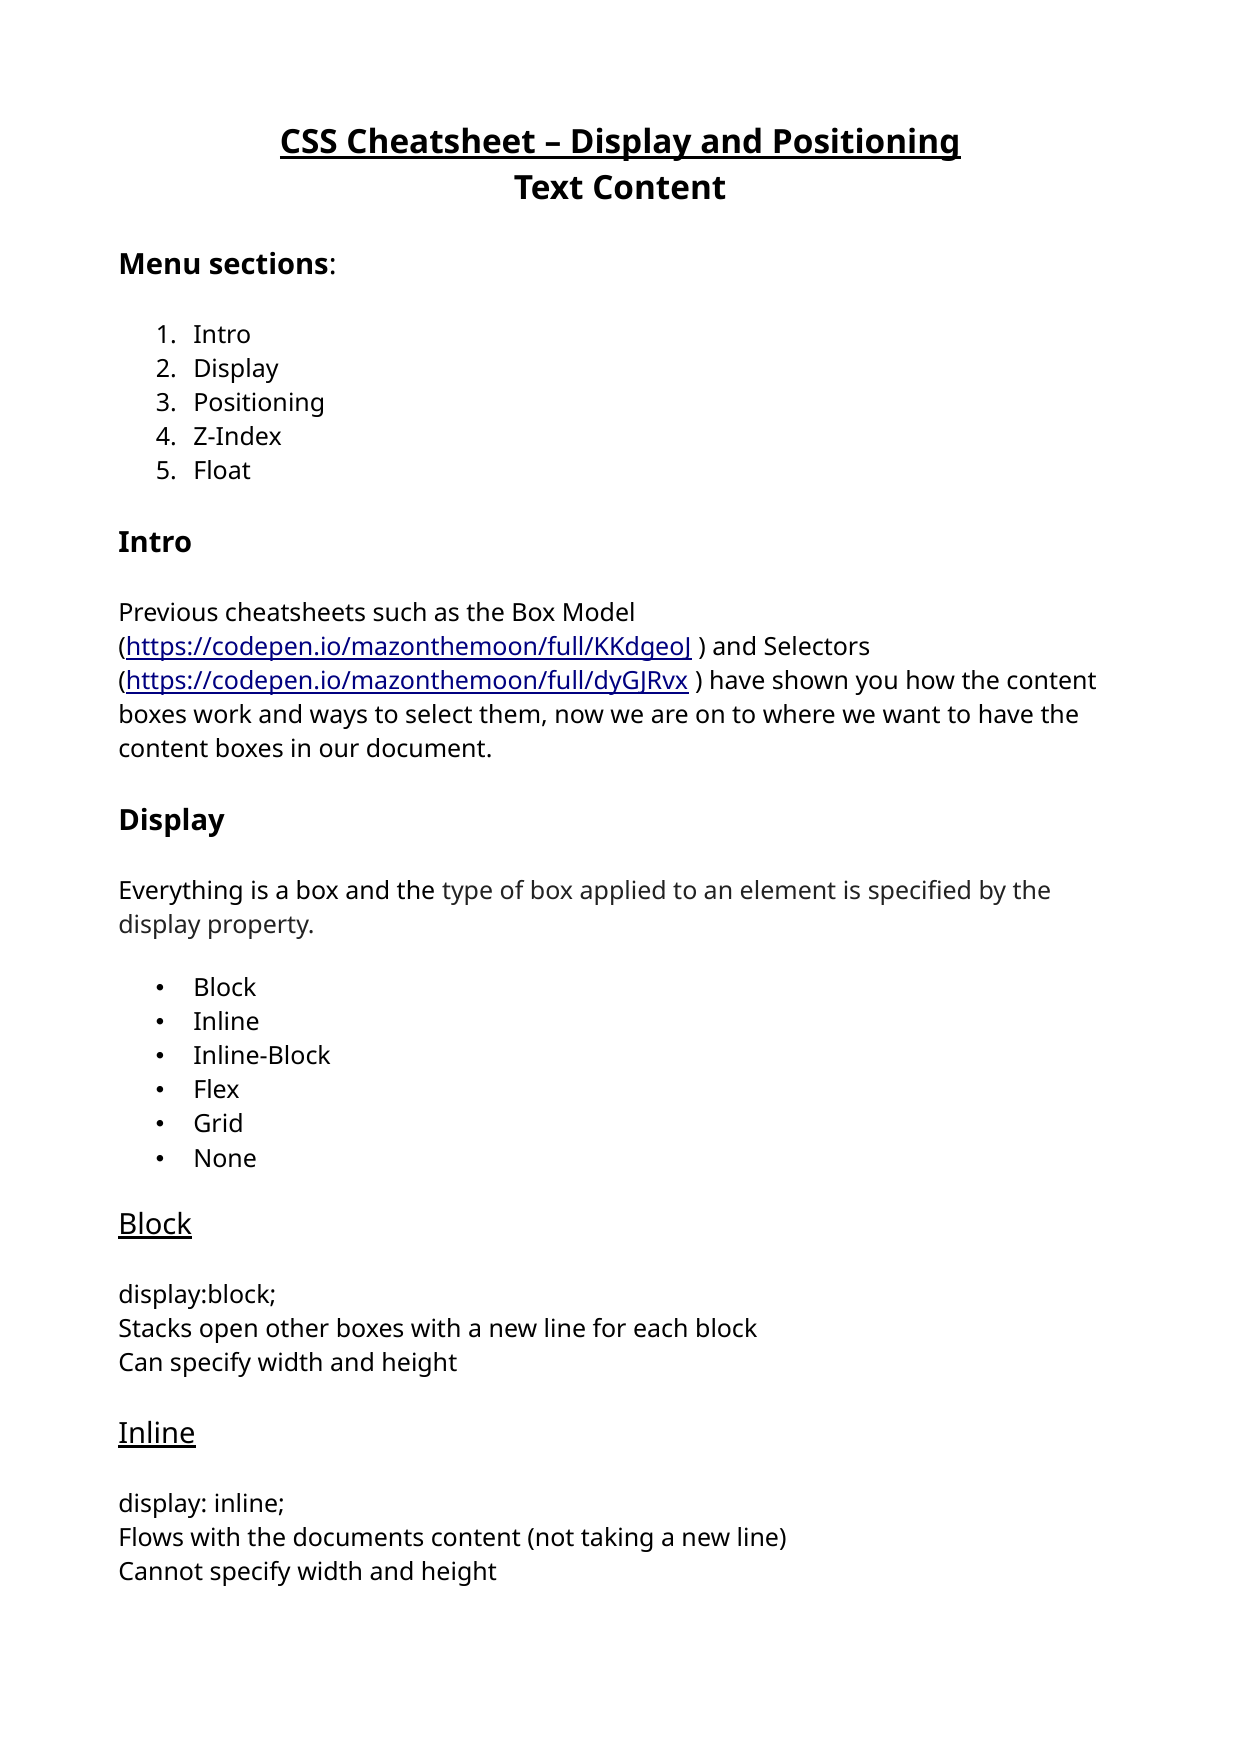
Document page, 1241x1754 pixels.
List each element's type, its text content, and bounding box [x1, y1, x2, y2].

text Menu sections: [118, 243, 1122, 283]
text Previous cheatsheets such as the Box Model (https://codepen.io/mazonthemoon/full/KKdgeoJ ) and Selectors (https://codepen.io/mazonthemoon/full/dyGJRvx ) have shown you how the content boxes work and ways to select them, now we are on to where we want to have the content boxes in our document. [118, 595, 1122, 765]
list None [156, 1140, 1122, 1174]
text display:block; [118, 1276, 1122, 1310]
text Block [118, 1203, 1122, 1243]
list Positioning [156, 385, 1122, 419]
text Flows with the documents content (not taking a new line) [118, 1519, 1122, 1553]
text Intro [118, 521, 1122, 561]
list Z-Index [156, 419, 1122, 453]
text CSS Cheatsheet – Display and Positioning [118, 118, 1122, 163]
text display: inline; [118, 1485, 1122, 1519]
text Cannot specify width and height [118, 1553, 1122, 1587]
text Inline [118, 1412, 1122, 1452]
list Intro [156, 317, 1122, 351]
text Everything is a box and the type of box applied to an element is specified by the display property. [118, 873, 1122, 941]
text Text Content [118, 163, 1122, 209]
list Float [156, 453, 1122, 487]
text Stacks open other boxes with a new line for each block [118, 1310, 1122, 1344]
list Flex [156, 1072, 1122, 1106]
text Display [118, 799, 1122, 839]
list Inline [156, 1004, 1122, 1038]
list Grid [156, 1106, 1122, 1140]
list Inline-Block [156, 1038, 1122, 1072]
text Can specify width and height [118, 1344, 1122, 1378]
list Display [156, 351, 1122, 385]
list Block [156, 970, 1122, 1004]
